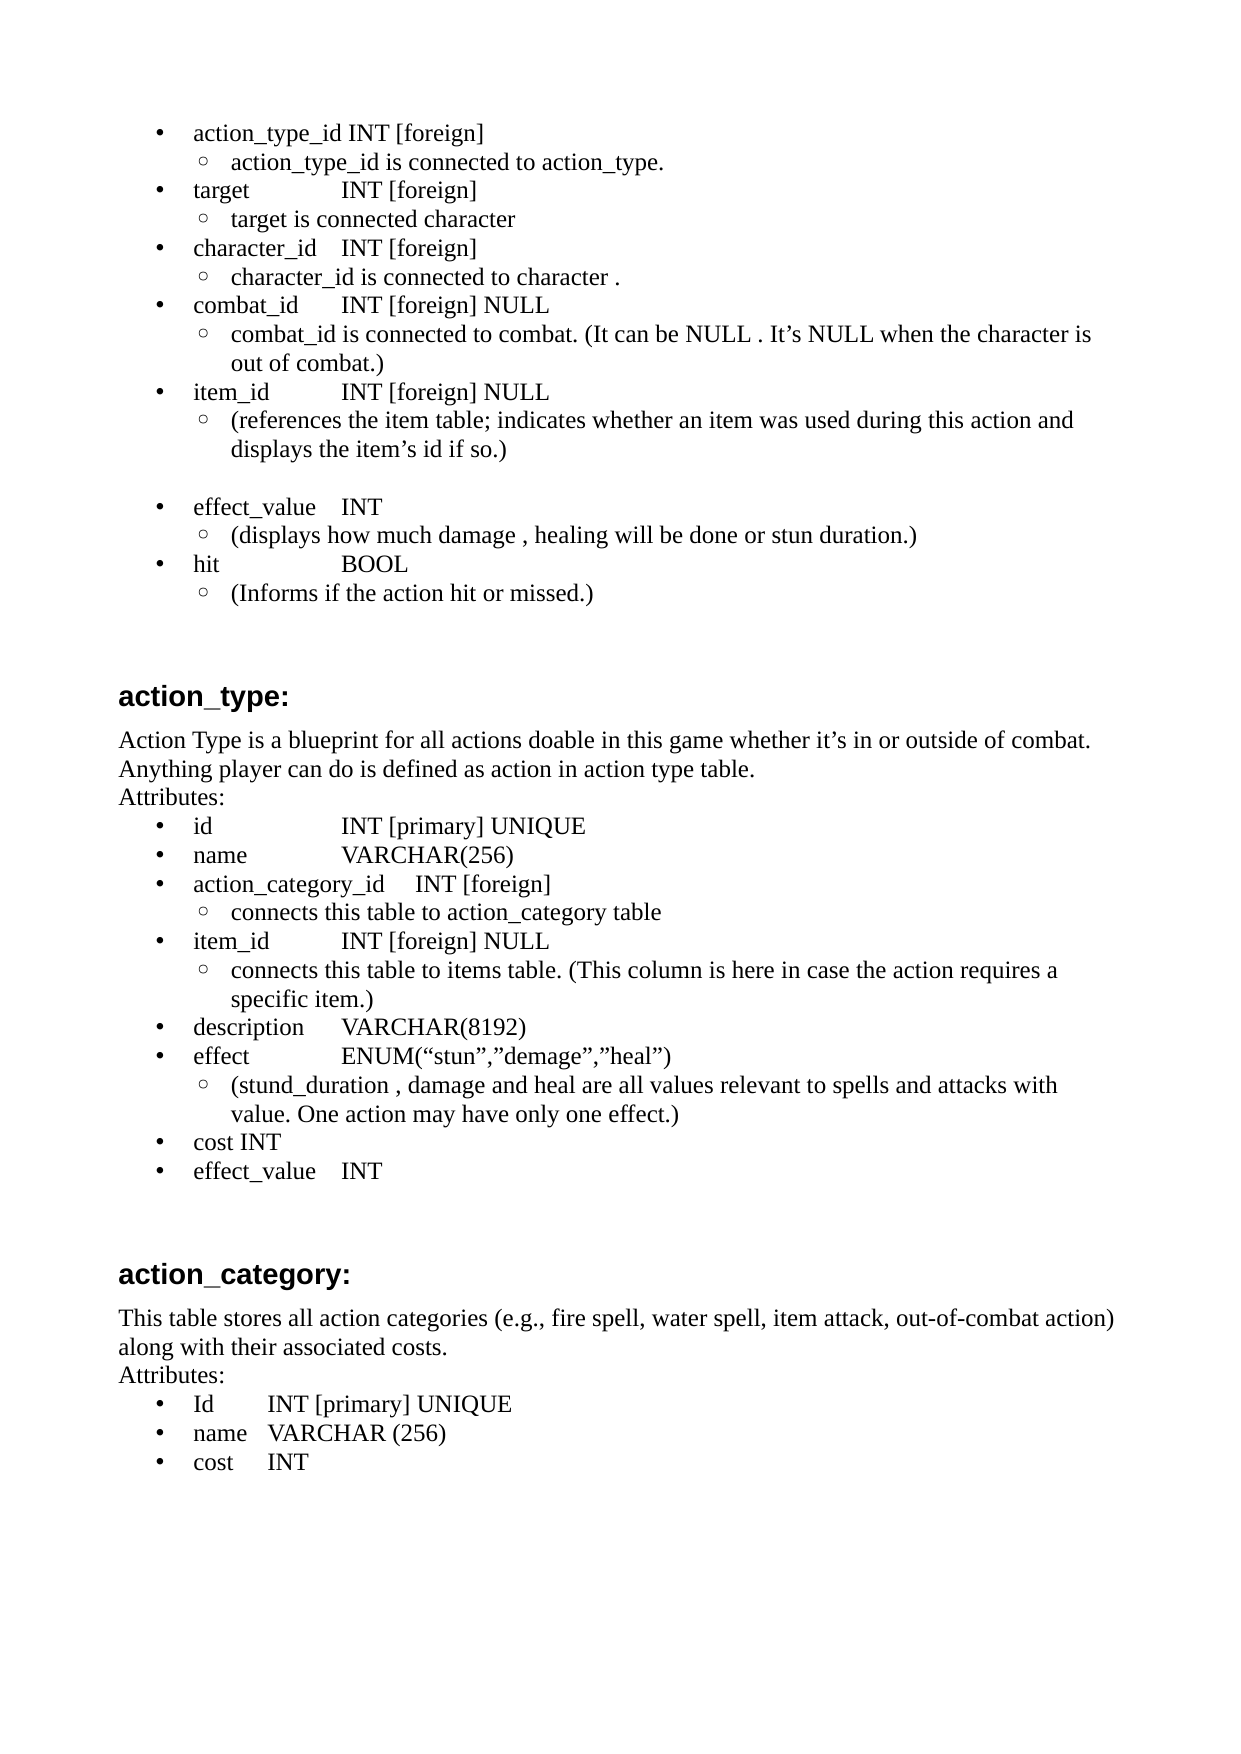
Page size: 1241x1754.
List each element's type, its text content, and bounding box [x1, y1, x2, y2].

list (Informs if the action hit or missed.) [193, 578, 1122, 607]
list (stund_duration , damage and heal are all values relevant to spells and attacks with value. One action may have only one effect.) [193, 1070, 1122, 1127]
list target is connected character [193, 204, 1122, 233]
list (references the item table; indicates whether an item was used during this action and displays the item’s id if so.) [193, 406, 1122, 463]
list action_type_id INT [foreign] [156, 118, 1122, 147]
list (displays how much damage , healing will be done or stun duration.) [193, 521, 1122, 549]
list name VARCHAR (256) [156, 1418, 1122, 1447]
list character_id is connected to character . [193, 262, 1122, 291]
list hit BOOL [156, 549, 1122, 578]
subtitle action_type: [118, 679, 1122, 712]
list name VARCHAR(256) [156, 840, 1122, 869]
list Id INT [primary] UNIQUE [156, 1389, 1122, 1418]
list connects this table to items table. (This column is here in case the action requires a specific item.) [193, 955, 1122, 1012]
list connects this table to action_category table [193, 897, 1122, 926]
list item_id INT [foreign] NULL [156, 926, 1122, 955]
list combat_id is connected to combat. (It can be NULL . It’s NULL when the character is out of combat.) [193, 319, 1122, 377]
subtitle action_category: [118, 1257, 1122, 1291]
list effect_value INT [156, 1156, 1122, 1185]
list action_category_id INT [foreign] [156, 869, 1122, 897]
list id INT [primary] UNIQUE [156, 811, 1122, 840]
list action_type_id is connected to action_type. [193, 147, 1122, 176]
list combat_id INT [foreign] NULL [156, 291, 1122, 319]
text This table stores all action categories (e.g., fire spell, water spell, item attack, out-of-combat action) along with their associated costs. [118, 1303, 1122, 1361]
list cost INT [156, 1127, 1122, 1156]
list character_id INT [foreign] [156, 233, 1122, 262]
list target INT [foreign] [156, 176, 1122, 204]
text Action Type is a blueprint for all actions doable in this game whether it’s in or outside of combat. Anything player can do is defined as action in action type table. [118, 725, 1122, 782]
list item_id INT [foreign] NULL [156, 377, 1122, 406]
list effect ENUM(“stun”,”demage”,”heal”) [156, 1041, 1122, 1070]
list cost INT [156, 1447, 1122, 1476]
text Attributes: [118, 1361, 1122, 1389]
list effect_value INT [156, 492, 1122, 521]
text Attributes: [118, 782, 1122, 811]
list description VARCHAR(8192) [156, 1012, 1122, 1041]
